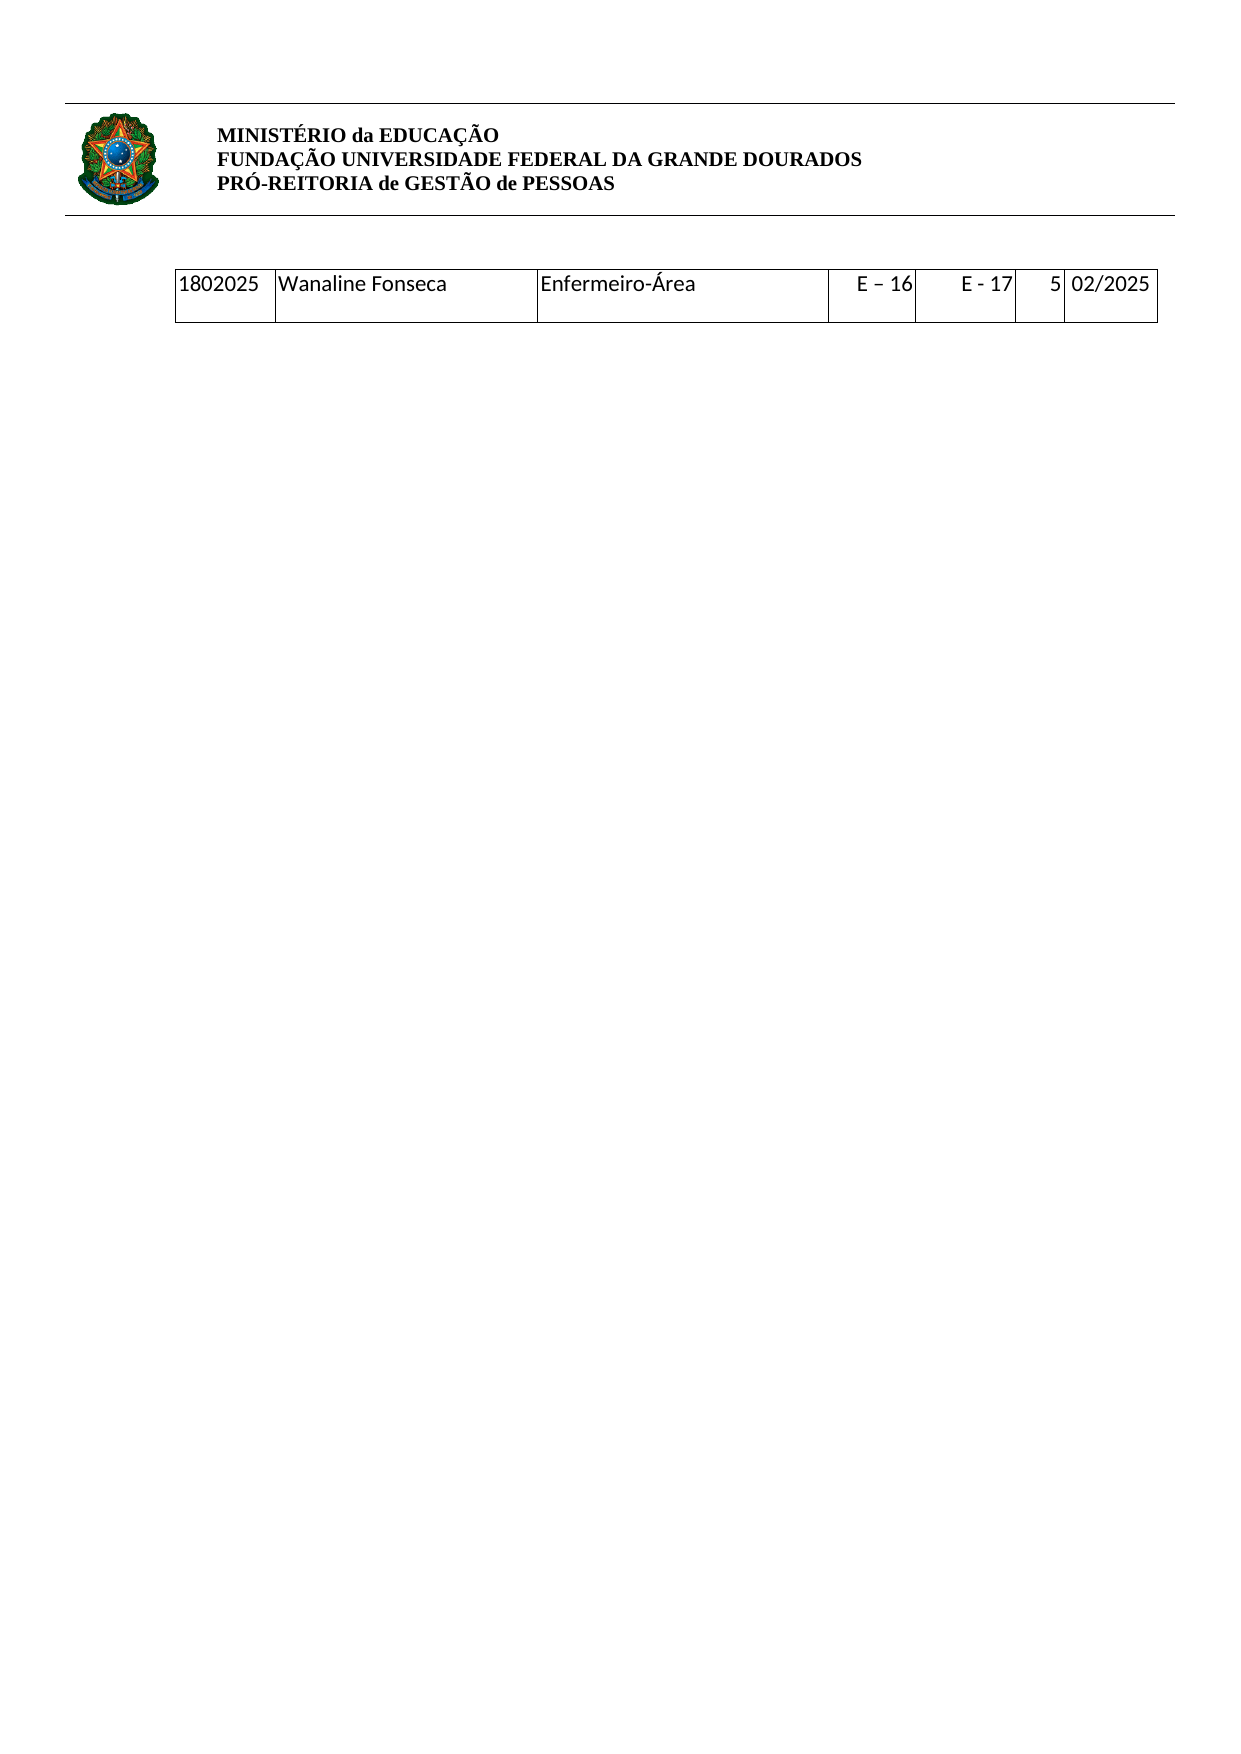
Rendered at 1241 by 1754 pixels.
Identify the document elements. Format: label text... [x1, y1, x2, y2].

table_cell Enfermeiro-Área [538, 270, 828, 322]
table_cell Wanaline Fonseca [276, 270, 537, 322]
table_cell 02/2025 [1065, 270, 1157, 322]
table_cell E - 17 [916, 270, 1015, 322]
table_cell 1802025 [176, 270, 275, 322]
table_cell E – 16 [829, 270, 915, 322]
picture [76, 112, 160, 207]
table_cell 5 [1016, 270, 1064, 322]
